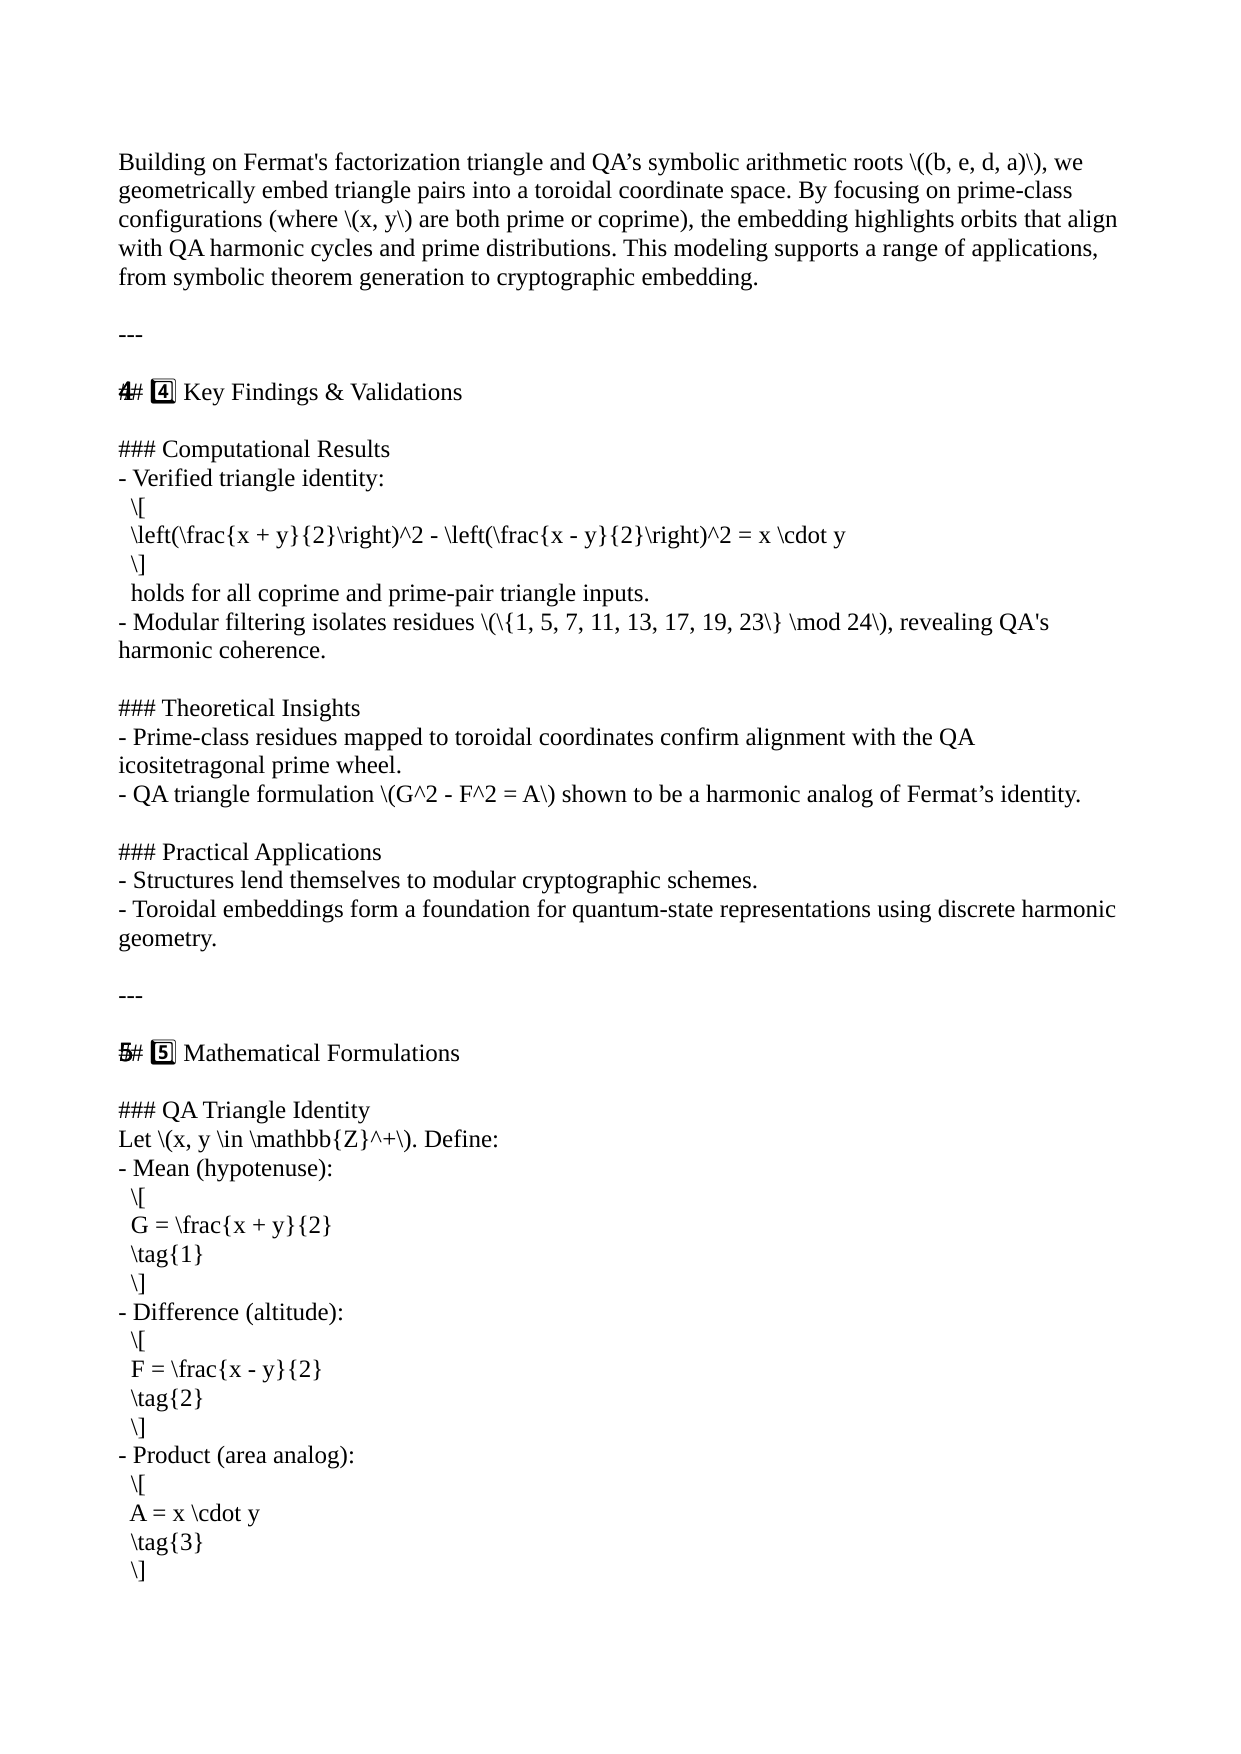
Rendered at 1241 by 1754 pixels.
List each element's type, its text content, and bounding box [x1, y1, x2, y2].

text - Product (area analog): [118, 1441, 1122, 1469]
text ### Theoretical Insights [118, 693, 1122, 722]
text \[ [118, 1469, 1122, 1498]
text A = x \cdot y [118, 1498, 1122, 1527]
text ## 5️⃣ Mathematical Formulations [118, 1038, 1122, 1067]
text ### QA Triangle Identity [118, 1096, 1122, 1124]
text \tag{1} [118, 1239, 1122, 1268]
text \] [118, 1268, 1122, 1297]
text - Structures lend themselves to modular cryptographic schemes. [118, 866, 1122, 894]
text \] [118, 1556, 1122, 1584]
text - Prime-class residues mapped to toroidal coordinates confirm alignment with the QA icositetragonal prime wheel. [118, 722, 1122, 779]
text Let \(x, y \in \mathbb{Z}^+\). Define: [118, 1124, 1122, 1153]
text ### Computational Results [118, 434, 1122, 463]
text G = \frac{x + y}{2} [118, 1211, 1122, 1239]
text - Difference (altitude): [118, 1297, 1122, 1326]
text --- [118, 319, 1122, 348]
text --- [118, 981, 1122, 1009]
text \] [118, 549, 1122, 578]
text \[ [118, 492, 1122, 521]
text - Modular filtering isolates residues \(\{1, 5, 7, 11, 13, 17, 19, 23\} \mod 24\), revealing QA's harmonic coherence. [118, 607, 1122, 664]
text \tag{3} [118, 1527, 1122, 1556]
text ## 4️⃣ Key Findings & Validations [118, 377, 1122, 406]
text \] [118, 1412, 1122, 1441]
text - Toroidal embeddings form a foundation for quantum-state representations using discrete harmonic geometry. [118, 894, 1122, 952]
text F = \frac{x - y}{2} [118, 1354, 1122, 1383]
text \left(\frac{x + y}{2}\right)^2 - \left(\frac{x - y}{2}\right)^2 = x \cdot y [118, 521, 1122, 549]
text Building on Fermat's factorization triangle and QA’s symbolic arithmetic roots \((b, e, d, a)\), we geometrically embed triangle pairs into a toroidal coordinate space. By focusing on prime-class configurations (where \(x, y\) are both prime or coprime), the embedding highlights orbits that align with QA harmonic cycles and prime distributions. This modeling supports a range of applications, from symbolic theorem generation to cryptographic embedding. [118, 147, 1122, 291]
text \[ [118, 1326, 1122, 1354]
text \tag{2} [118, 1383, 1122, 1412]
text holds for all coprime and prime-pair triangle inputs. [118, 578, 1122, 607]
text - Verified triangle identity: [118, 463, 1122, 492]
text - Mean (hypotenuse): [118, 1153, 1122, 1182]
text ### Practical Applications [118, 837, 1122, 866]
text - QA triangle formulation \(G^2 - F^2 = A\) shown to be a harmonic analog of Fermat’s identity. [118, 779, 1122, 808]
text \[ [118, 1182, 1122, 1211]
